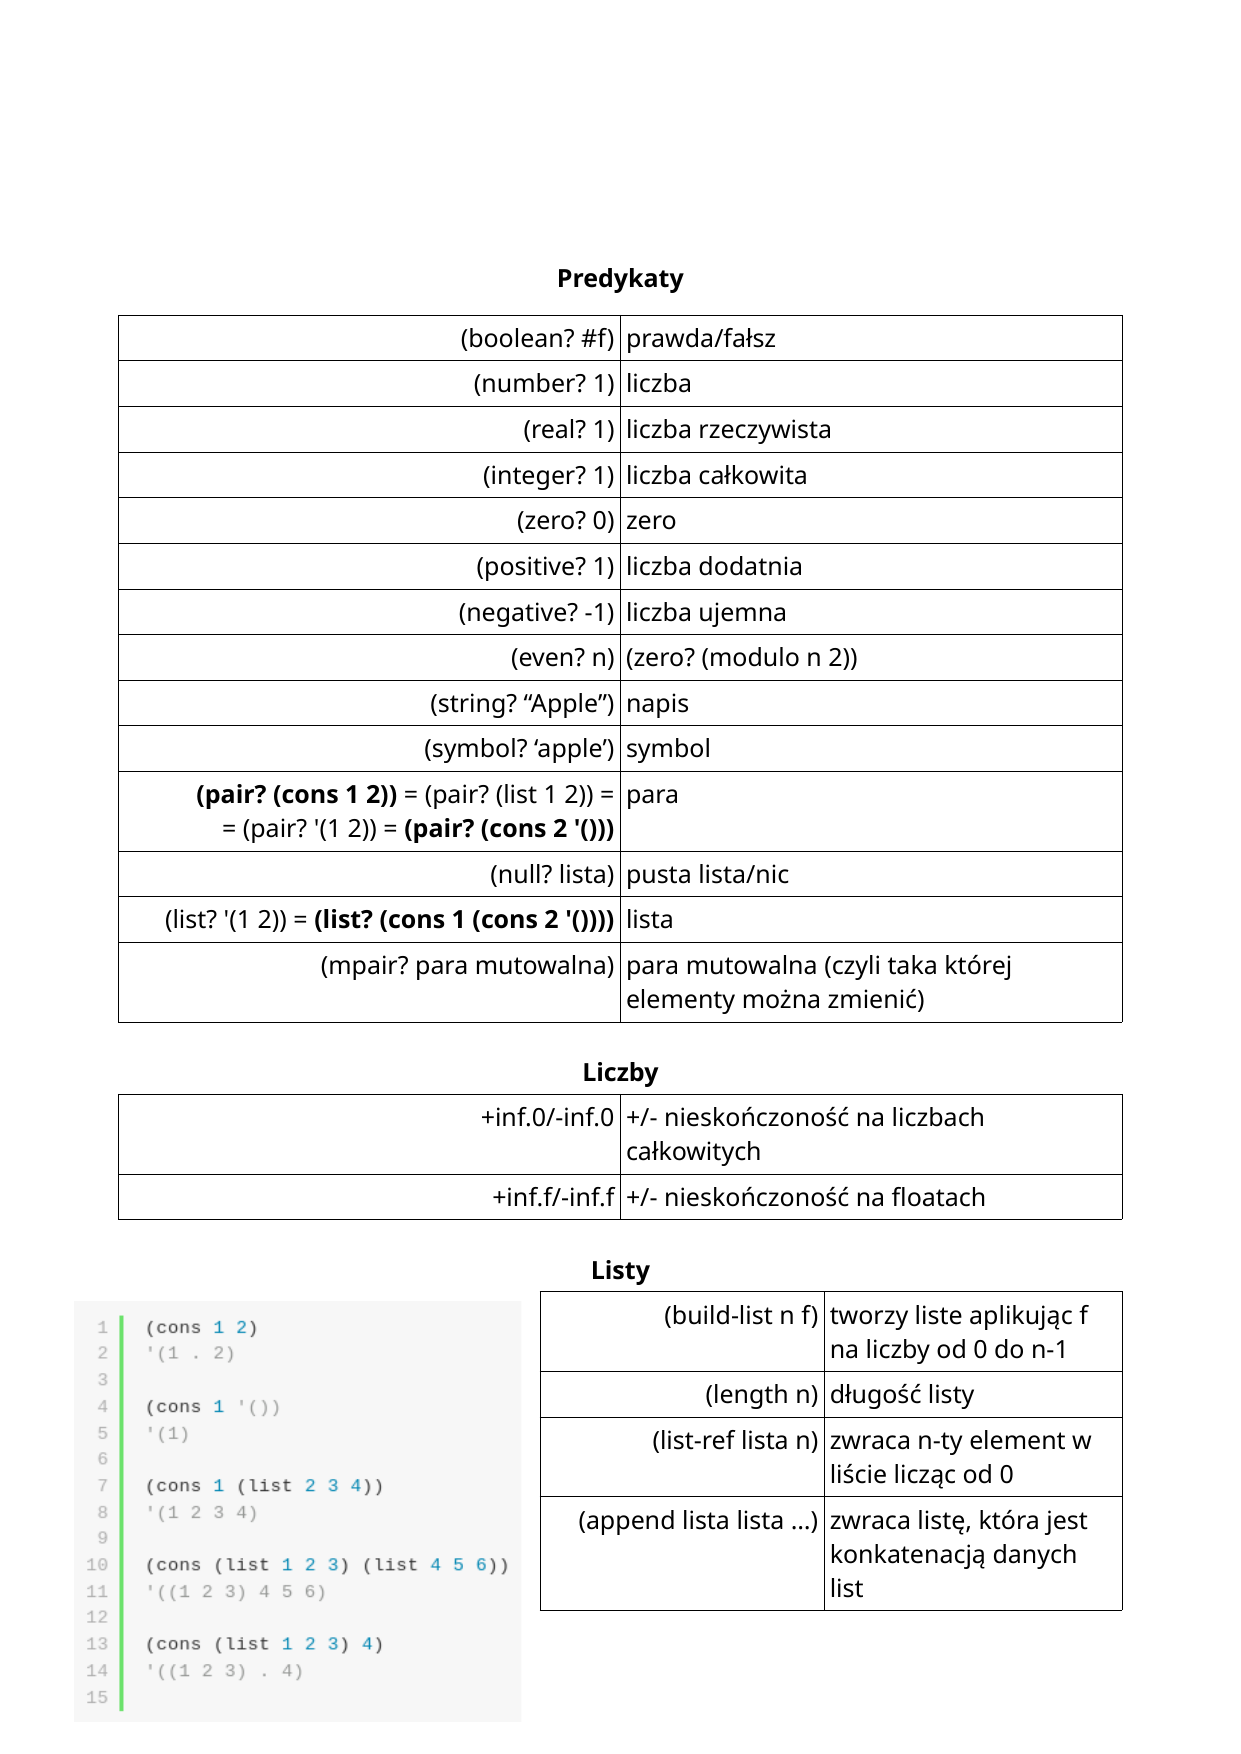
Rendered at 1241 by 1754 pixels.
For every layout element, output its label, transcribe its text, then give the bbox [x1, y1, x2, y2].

table_cell para [621, 772, 1122, 851]
text Listy [118, 1252, 1122, 1286]
text Liczby [118, 1055, 1122, 1089]
table_cell liczba dodatnia [621, 544, 1122, 588]
table_cell +/- nieskończoność na floatach [621, 1175, 1122, 1219]
table_cell zwraca listę, która jest konkatenacją danych list [825, 1497, 1122, 1610]
table_header +inf.0/-inf.0 [119, 1095, 620, 1173]
table_cell (real? 1) [119, 407, 620, 452]
table_cell liczba ujemna [621, 590, 1122, 634]
table_cell symbol [621, 726, 1122, 771]
table_header (boolean? #f) [119, 316, 620, 360]
table_cell (mpair? para mutowalna) [119, 943, 620, 1022]
table_cell długość listy [825, 1372, 1122, 1417]
table_cell zero [621, 498, 1122, 543]
table_header (build-list n f) [541, 1292, 824, 1371]
table_cell (symbol? ‘apple’) [119, 726, 620, 771]
table_cell (zero? 0) [119, 498, 620, 543]
table_cell (pair? (cons 1 2)) = (pair? (list 1 2)) = = (pair? '(1 2)) = (pair? (cons 2 '())) [119, 772, 620, 851]
table_cell (positive? 1) [119, 544, 620, 588]
table_cell (append lista lista …) [541, 1497, 824, 1610]
table_cell +inf.f/-inf.f [119, 1175, 620, 1219]
table_cell lista [621, 897, 1122, 942]
table_cell liczba [621, 361, 1122, 406]
table_cell (string? “Apple”) [119, 681, 620, 725]
table_header tworzy liste aplikując f na liczby od 0 do n-1 [825, 1292, 1122, 1371]
table_cell liczba rzeczywista [621, 407, 1122, 452]
table_cell (null? lista) [119, 852, 620, 896]
table_cell (list-ref lista n) [541, 1418, 824, 1496]
table_cell (list? '(1 2)) = (list? (cons 1 (cons 2 '()))) [119, 897, 620, 942]
text Predykaty [118, 261, 1122, 295]
table_cell pusta lista/nic [621, 852, 1122, 896]
picture [74, 1301, 522, 1722]
table_cell (negative? -1) [119, 590, 620, 634]
table_cell liczba całkowita [621, 453, 1122, 497]
table_cell (integer? 1) [119, 453, 620, 497]
table_cell para mutowalna (czyli taka której elementy można zmienić) [621, 943, 1122, 1022]
table_cell (even? n) [119, 635, 620, 680]
table_header +/- nieskończoność na liczbach całkowitych [621, 1095, 1122, 1173]
table_cell (zero? (modulo n 2)) [621, 635, 1122, 680]
table_header prawda/fałsz [621, 316, 1122, 360]
table_cell (number? 1) [119, 361, 620, 406]
table_cell napis [621, 681, 1122, 725]
table_cell zwraca n-ty element w liście licząc od 0 [825, 1418, 1122, 1496]
table_cell (length n) [541, 1372, 824, 1417]
